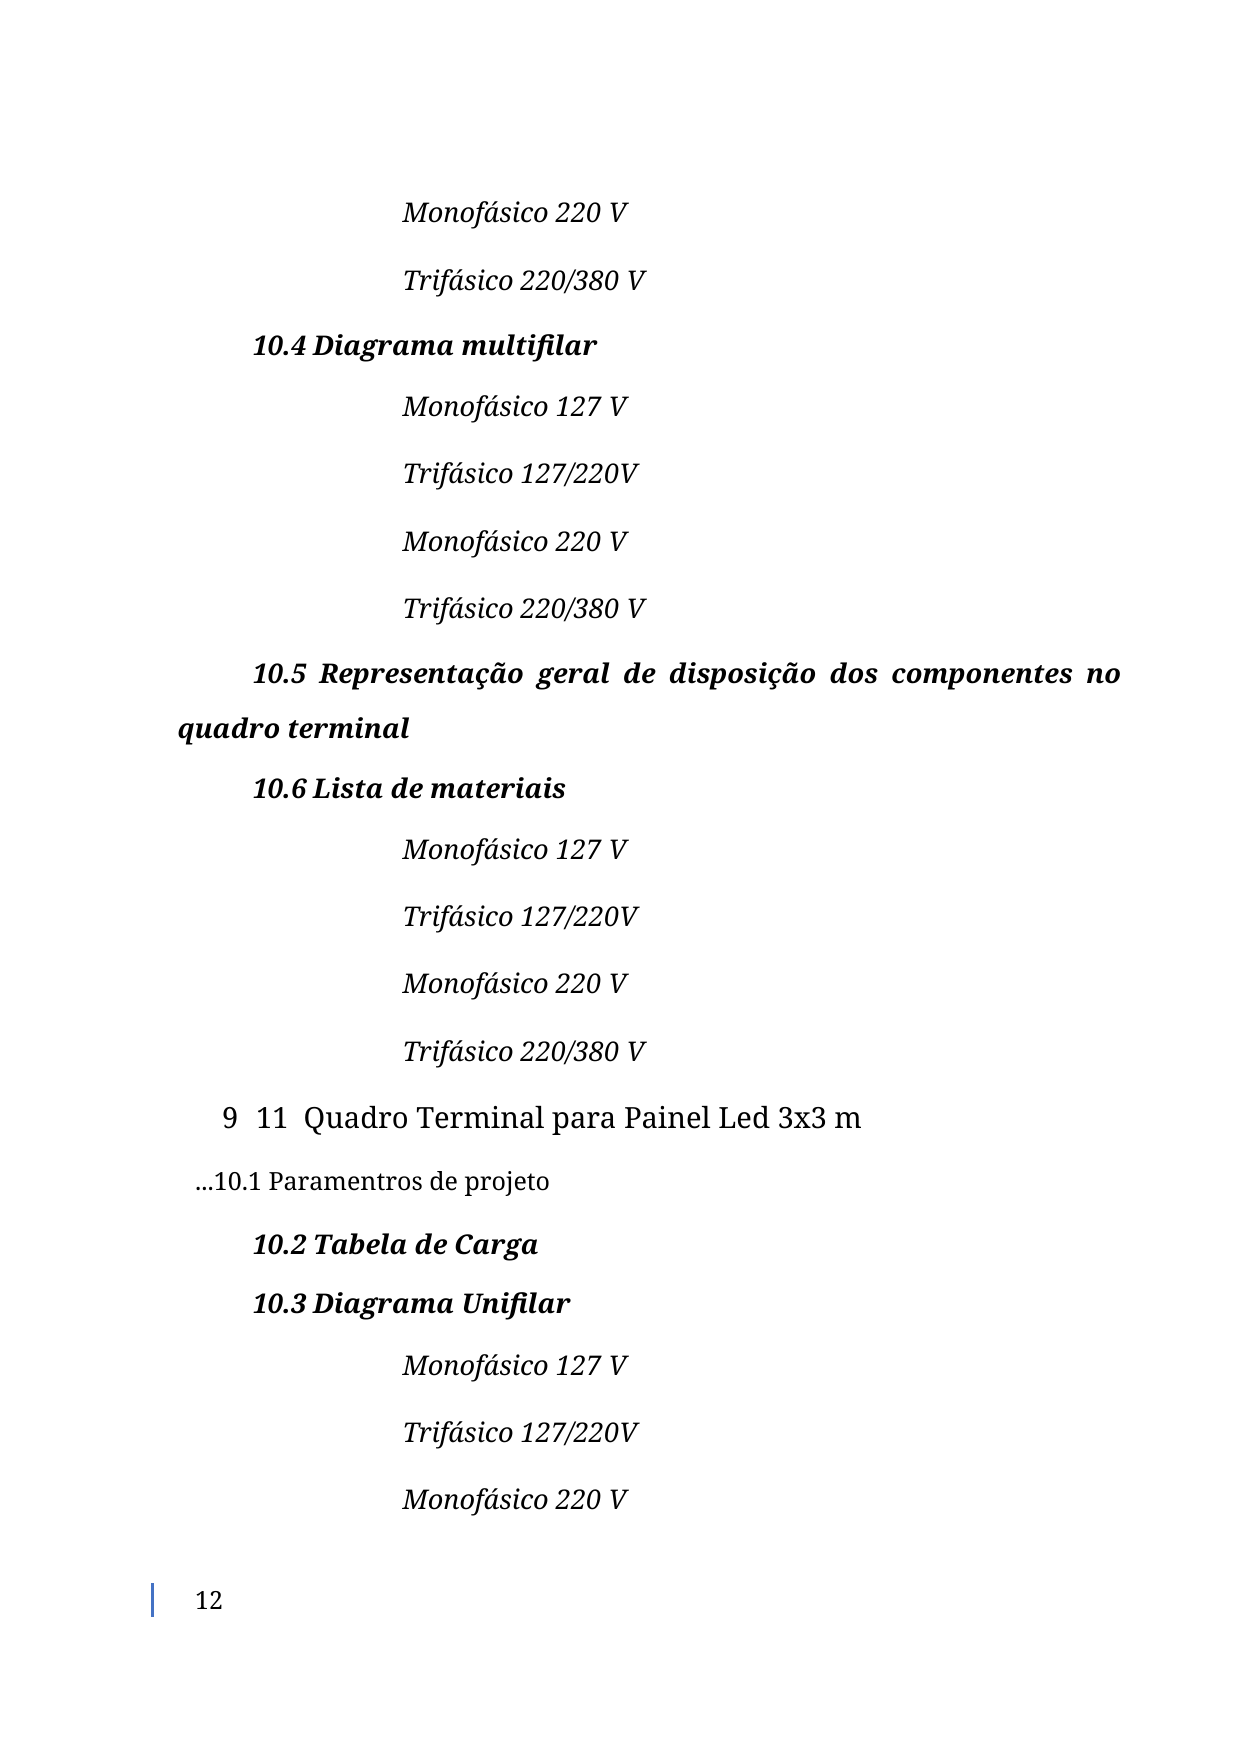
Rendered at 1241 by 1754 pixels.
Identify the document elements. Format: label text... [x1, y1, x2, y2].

subtitle Monofásico 127 V [177, 831, 1122, 867]
subtitle Trifásico 220/380 V [177, 589, 1122, 626]
subtitle 11 Quadro Terminal para Painel Led 3x3 m [214, 1098, 1122, 1137]
subtitle 10.2 Tabela de Carga [177, 1225, 1122, 1262]
subtitle Monofásico 220 V [177, 194, 1122, 231]
subtitle 10.4 Diagrama multifilar [177, 326, 1122, 363]
subtitle Trifásico 220/380 V [177, 261, 1122, 298]
subtitle Trifásico 127/220V [177, 455, 1122, 492]
subtitle Monofásico 127 V [177, 388, 1122, 424]
subtitle Monofásico 127 V [177, 1346, 1122, 1383]
subtitle Trifásico 127/220V [177, 1413, 1122, 1450]
subtitle 10.3 Diagrama Unifilar [177, 1285, 1122, 1322]
subtitle Monofásico 220 V [177, 965, 1122, 1002]
text ...10.1 Paramentros de projeto [177, 1163, 1122, 1198]
subtitle 10.5 Representação geral de disposição dos componentes no quadro terminal [177, 654, 1122, 747]
subtitle Trifásico 127/220V [177, 898, 1122, 935]
subtitle 10.6 Lista de materiais [177, 769, 1122, 806]
subtitle Monofásico 220 V [177, 1480, 1122, 1517]
subtitle Trifásico 220/380 V [177, 1032, 1122, 1069]
subtitle Monofásico 220 V [177, 522, 1122, 559]
